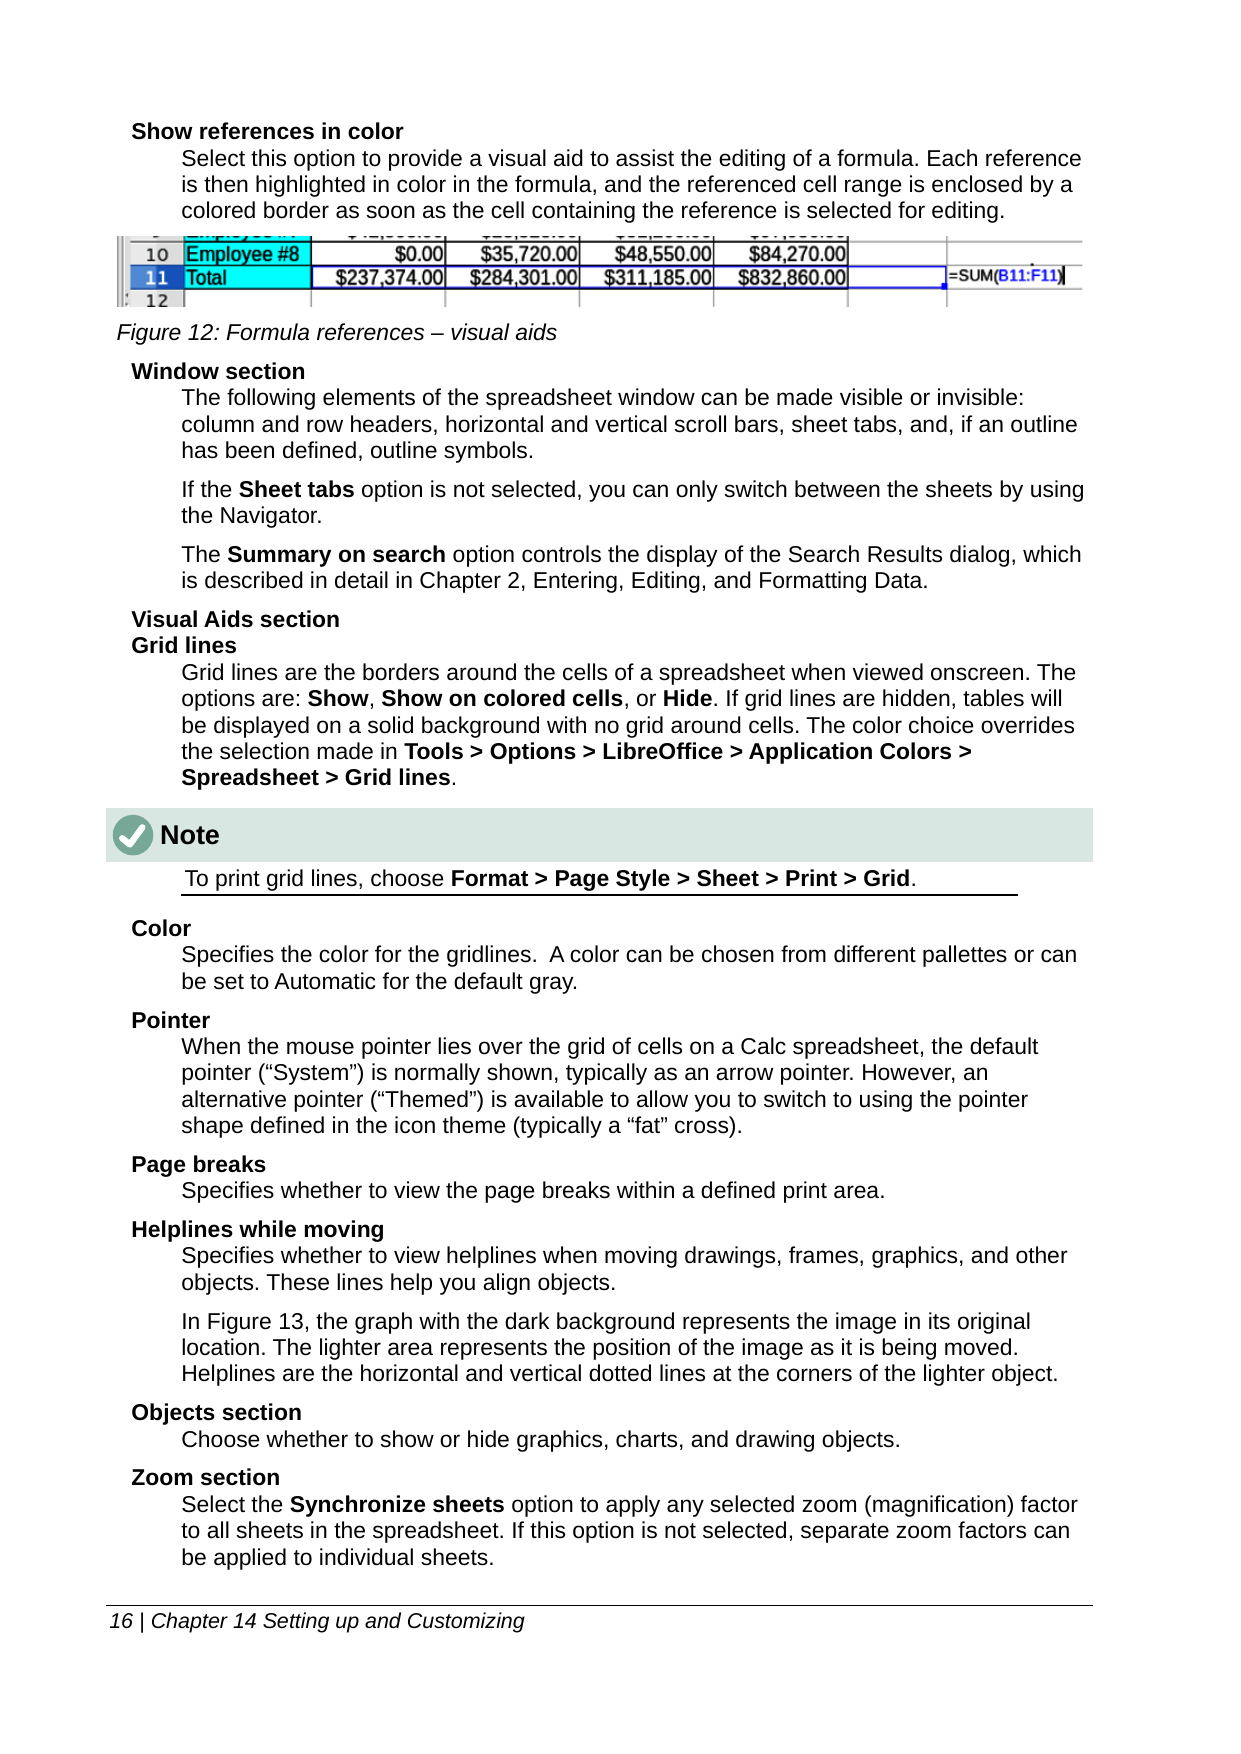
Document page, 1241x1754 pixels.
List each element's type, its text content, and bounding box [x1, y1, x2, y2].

text Page breaks [131, 1151, 1093, 1177]
text The Summary on search option controls the display of the Search Results dialog, which is described in detail in Chapter 2, Entering, Editing, and Formatting Data. [181, 541, 1093, 594]
picture [116, 236, 1083, 307]
text Zoom section [131, 1464, 1093, 1491]
text In Figure 13, the graph with the dark background represents the image in its original location. The lighter area represents the position of the image as it is being moved. Helplines are the horizontal and vertical dotted lines at the corners of the lighter object. [181, 1308, 1093, 1387]
text Window section [131, 358, 1093, 384]
text When the mouse pointer lies over the grid of cells on a Calc spreadsheet, the default pointer (“System”) is normally shown, typically as an arrow pointer. However, an alternative pointer (“Themed”) is available to allow you to switch to using the pointer shape defined in the icon theme (typically a “fat” cross). [181, 1033, 1093, 1138]
text Figure 12: Formula references – visual aids [116, 319, 1082, 345]
text Specifies whether to view helplines when moving drawings, frames, graphics, and other objects. These lines help you align objects. [181, 1242, 1093, 1295]
text Visual Aids section [131, 606, 1093, 632]
text Choose whether to show or hide graphics, charts, and drawing objects. [181, 1426, 1093, 1452]
text Select this option to provide a visual aid to assist the editing of a formula. Each reference is then highlighted in color in the formula, and the referenced cell range is enclosed by a colored border as soon as the cell containing the reference is selected for editing. [181, 144, 1093, 223]
text Color [131, 915, 1093, 941]
text Show references in color [131, 118, 1093, 144]
text Specifies whether to view the page breaks within a defined print area. [181, 1177, 1093, 1203]
text Pointer [131, 1007, 1093, 1033]
text To print grid lines, choose Format > Page Style > Sheet > Print > Grid. [181, 862, 1018, 894]
text Select the Synchronize sheets option to apply any selected zoom (magnification) factor to all sheets in the spreadsheet. If this option is not selected, separate zoom factors can be applied to individual sheets. [181, 1491, 1093, 1570]
text Grid lines are the borders around the cells of a spreadsheet when viewed onscreen. The options are: Show, Show on colored cells, or Hide. If grid lines are hidden, tables will be displayed on a solid background with no grid around cells. The color choice overrides the selection made in Tools > Options > LibreOffice > Application Colors > Spreadsheet > Grid lines. [181, 659, 1093, 791]
text The following elements of the spreadsheet window can be made visible or invisible: column and row headers, horizontal and vertical scroll bars, sheet tabs, and, if an outline has been defined, outline symbols. [181, 384, 1093, 463]
text If the Sheet tabs option is not selected, you can only switch between the sheets by using the Navigator. [181, 476, 1093, 528]
text Helplines while moving [131, 1216, 1093, 1242]
text Specifies the color for the gridlines. A color can be chosen from different pallettes or can be set to Automatic for the default gray. [181, 941, 1093, 994]
subtitle Note [106, 808, 1093, 862]
text Grid lines [131, 632, 1093, 659]
text Objects section [131, 1399, 1093, 1426]
